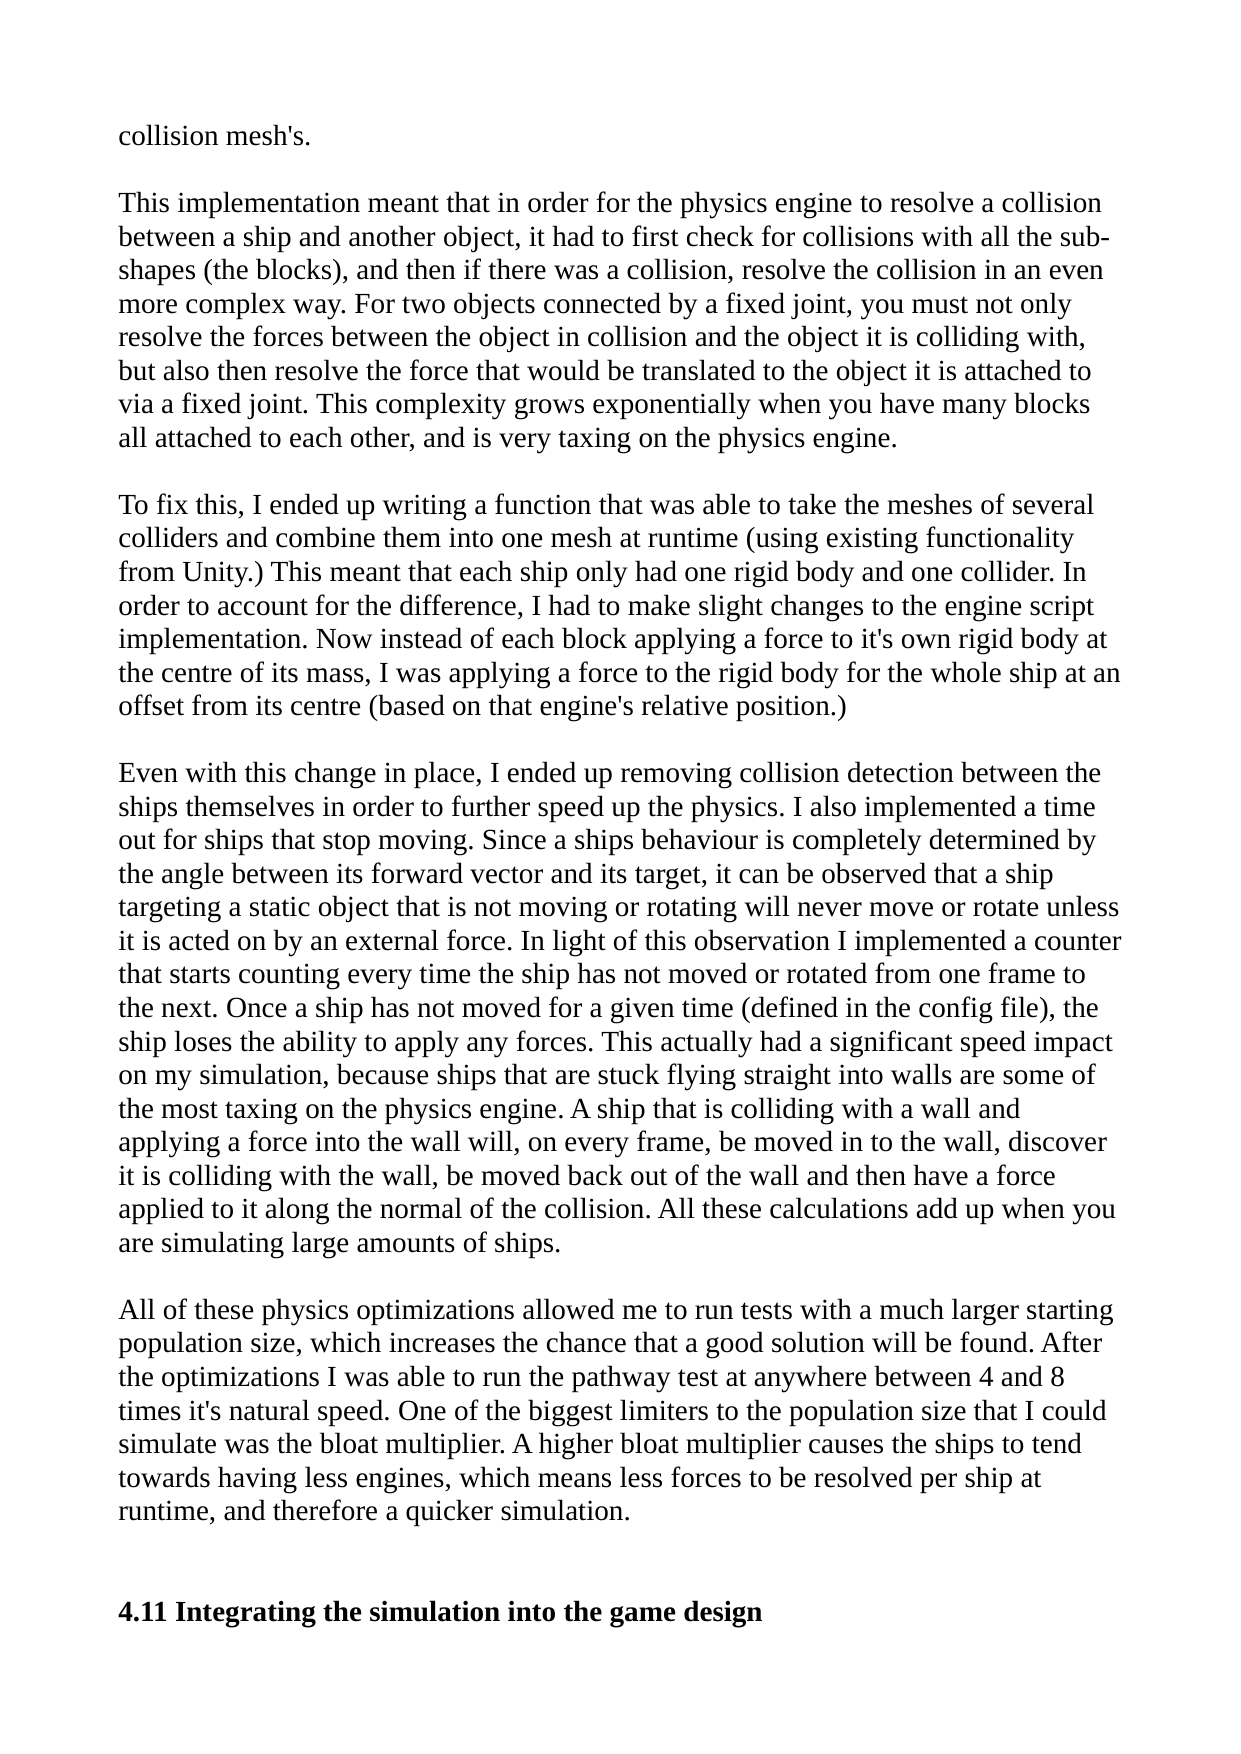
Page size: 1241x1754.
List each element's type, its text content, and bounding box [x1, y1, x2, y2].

text This implementation meant that in order for the physics engine to resolve a collision between a ship and another object, it had to first check for collisions with all the sub-shapes (the blocks), and then if there was a collision, resolve the collision in an even more complex way. For two objects connected by a fixed joint, you must not only resolve the forces between the object in collision and the object it is colliding with, but also then resolve the force that would be translated to the object it is attached to via a fixed joint. This complexity grows exponentially when you have many blocks all attached to each other, and is very taxing on the physics engine. [118, 185, 1122, 453]
text All of these physics optimizations allowed me to run tests with a much larger starting population size, which increases the chance that a good solution will be found. After the optimizations I was able to run the pathway test at anywhere between 4 and 8 times it's natural speed. One of the biggest limiters to the population size that I could simulate was the bloat multiplier. A higher bloat multiplier causes the ships to tend towards having less engines, which means less forces to be resolved per ship at runtime, and therefore a quicker simulation. [118, 1292, 1122, 1527]
text To fix this, I ended up writing a function that was able to take the meshes of several colliders and combine them into one mesh at runtime (using existing functionality from Unity.) This meant that each ship only had one rigid body and one collider. In order to account for the difference, I had to make slight changes to the engine script implementation. Now instead of each block applying a force to it's own rigid body at the centre of its mass, I was applying a force to the rigid body for the whole ship at an offset from its centre (based on that engine's relative position.) [118, 487, 1122, 722]
text collision mesh's. [118, 118, 1122, 152]
text Even with this change in place, I ended up removing collision detection between the ships themselves in order to further speed up the physics. I also implemented a time out for ships that stop moving. Since a ships behaviour is completely determined by the angle between its forward vector and its target, it can be observed that a ship targeting a static object that is not moving or rotating will never move or rotate unless it is acted on by an external force. In light of this observation I implemented a counter that starts counting every time the ship has not moved or rotated from one frame to the next. Once a ship has not moved for a given time (defined in the config file), the ship loses the ability to apply any forces. This actually had a significant speed impact on my simulation, because ships that are stuck flying straight into walls are some of the most taxing on the physics engine. A ship that is colliding with a wall and applying a force into the wall will, on every frame, be moved in to the wall, discover it is colliding with the wall, be moved back out of the wall and then have a force applied to it along the normal of the collision. All these calculations add up when you are simulating large amounts of ships. [118, 755, 1122, 1258]
text 4.11 Integrating the simulation into the game design [118, 1594, 1122, 1627]
